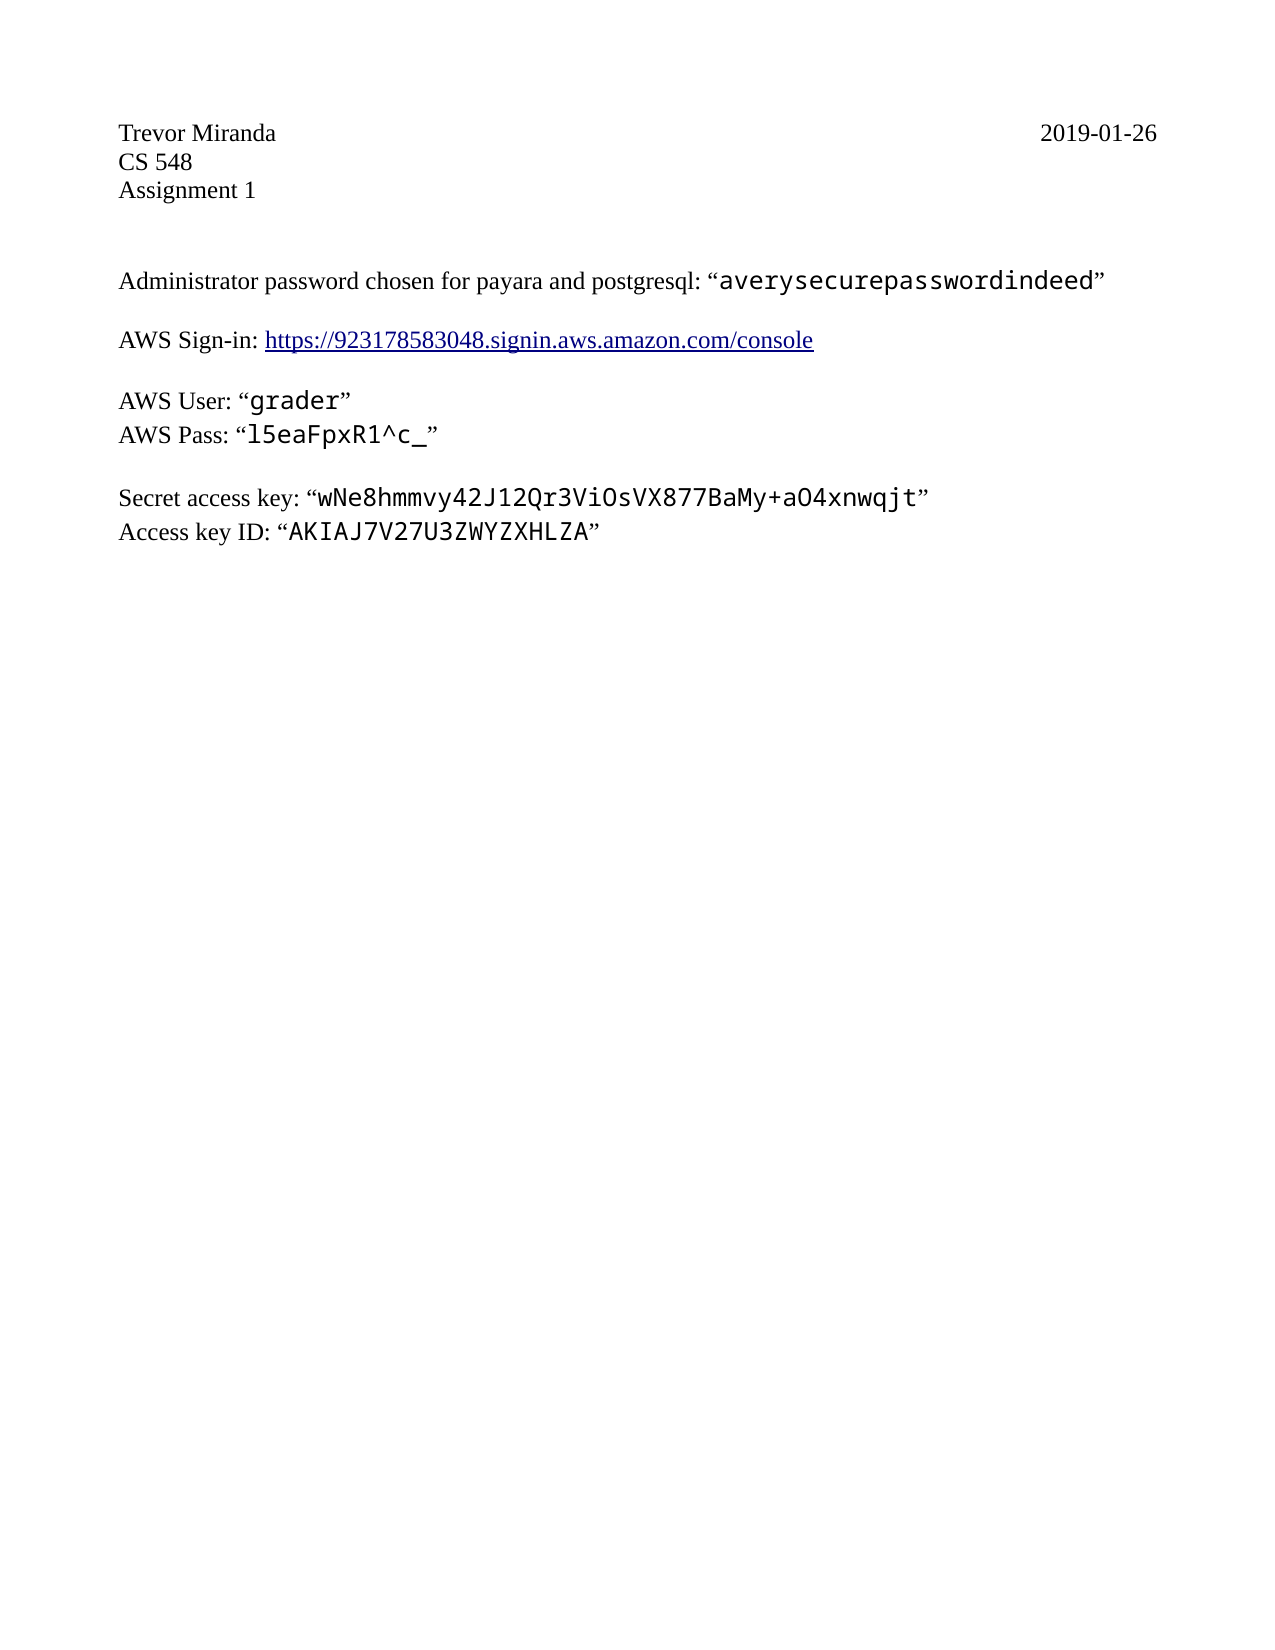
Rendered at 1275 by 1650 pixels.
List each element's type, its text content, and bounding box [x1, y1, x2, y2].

text Access key ID: “AKIAJ7V27U3ZWYZXHLZA” [118, 514, 1157, 548]
text Secret access key: “wNe8hmmvy42J12Qr3ViOsVX877BaMy+aO4xnwqjt” [118, 480, 1157, 514]
text AWS Sign-in: https://923178583048.signin.aws.amazon.com/console [118, 325, 1157, 354]
text Administrator password chosen for payara and postgresql: “averysecurepasswordindeed” [118, 263, 1157, 297]
text AWS User: “grader” [118, 383, 1157, 417]
text AWS Pass: “l5eaFpxR1^c_” [118, 417, 1157, 451]
